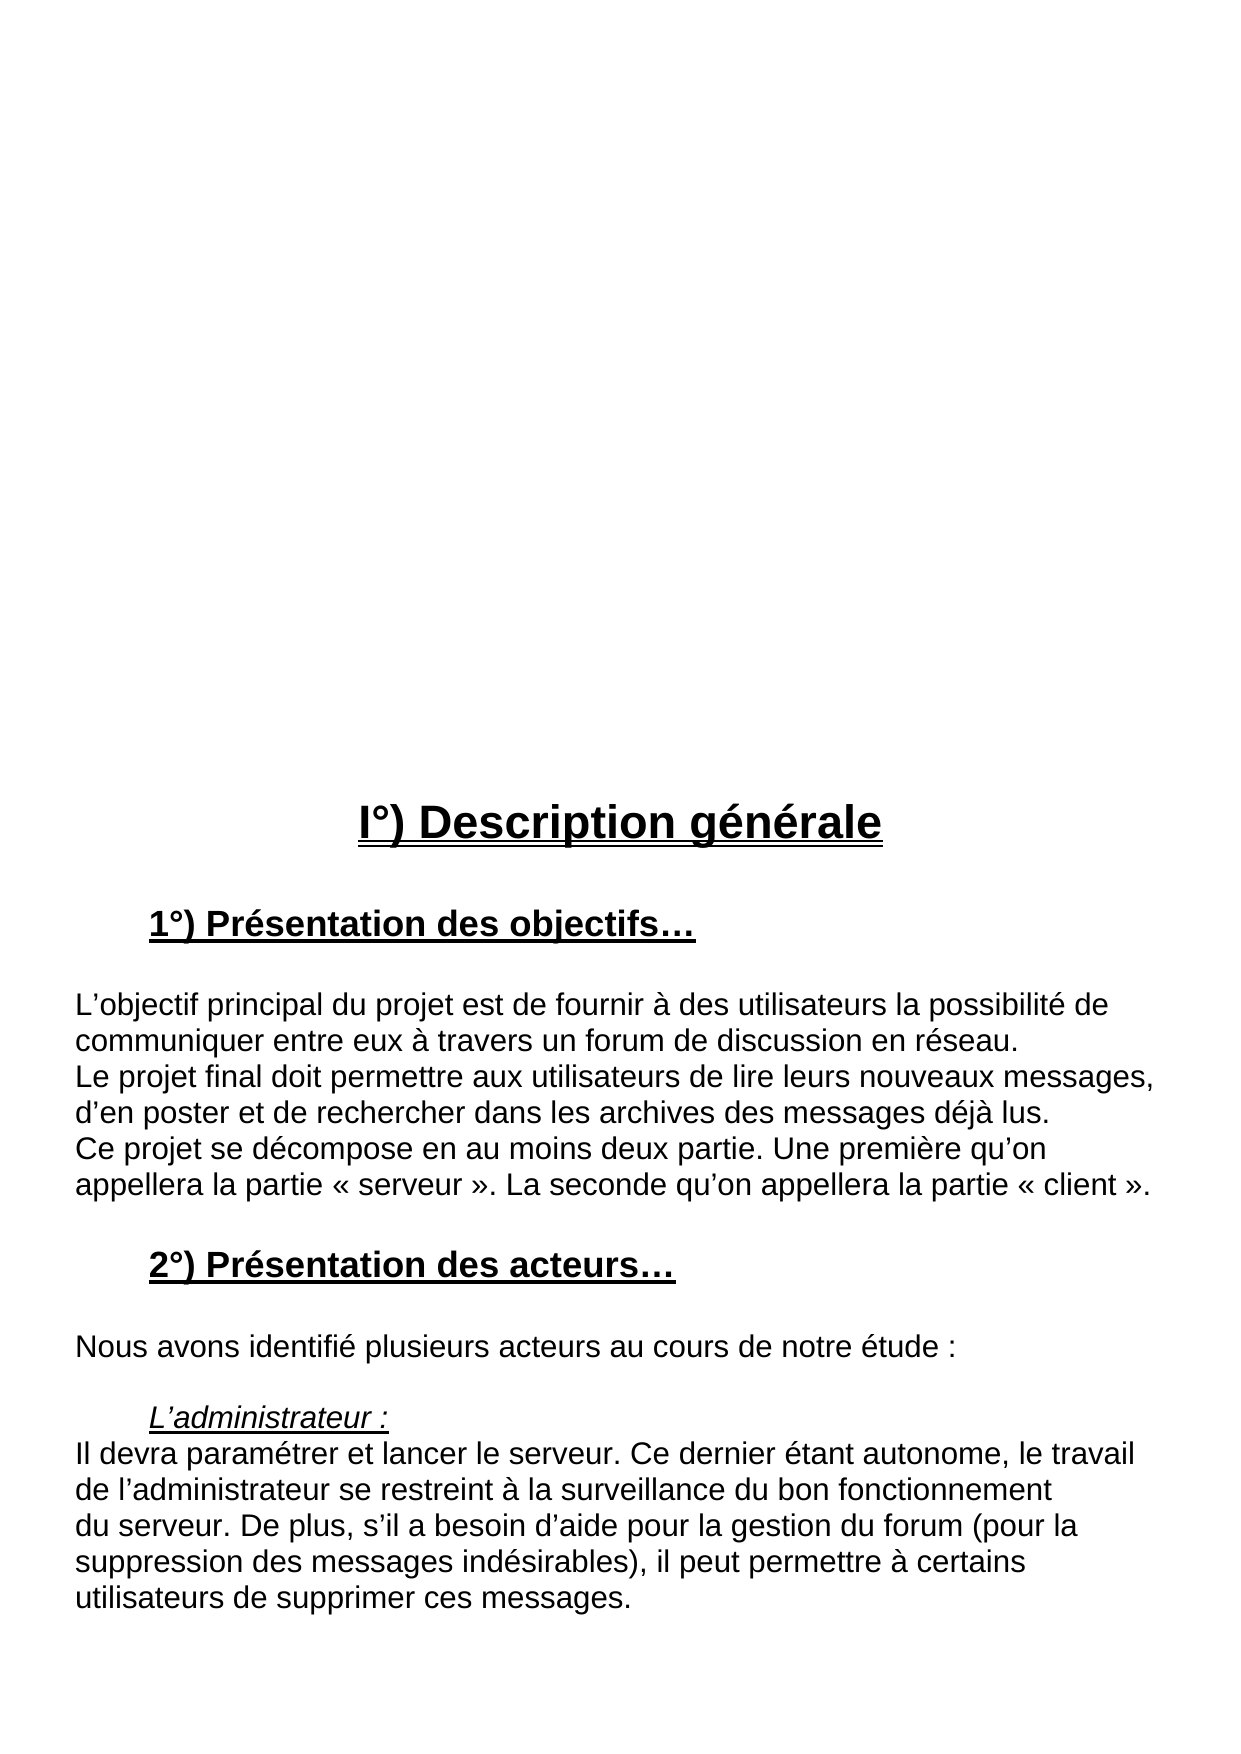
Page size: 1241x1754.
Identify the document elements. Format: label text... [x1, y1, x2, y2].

text Nous avons identifié plusieurs acteurs au cours de notre étude : [75, 1328, 1165, 1363]
text Ce projet se décompose en au moins deux partie. Une première qu’on appellera la partie « serveur ». La seconde qu’on appellera la partie « client ». [75, 1130, 1165, 1202]
text du serveur. De plus, s’il a besoin d’aide pour la gestion du forum (pour la suppression des messages indésirables), il peut permettre à certains utilisateurs de supprimer ces messages. [75, 1507, 1165, 1615]
text Il devra paramétrer et lancer le serveur. Ce dernier étant autonome, le travail de l’administrateur se restreint à la surveillance du bon fonctionnement [75, 1435, 1165, 1507]
text Le projet final doit permettre aux utilisateurs de lire leurs nouveaux messages, d’en poster et de rechercher dans les archives des messages déjà lus. [75, 1058, 1165, 1130]
text 1°) Présentation des objectifs… [75, 902, 1165, 944]
text L’administrateur : [75, 1399, 1165, 1435]
text I°) Description générale [75, 794, 1165, 848]
text 2°) Présentation des acteurs… [75, 1244, 1165, 1286]
text L’objectif principal du projet est de fournir à des utilisateurs la possibilité de communiquer entre eux à travers un forum de discussion en réseau. [75, 986, 1165, 1058]
